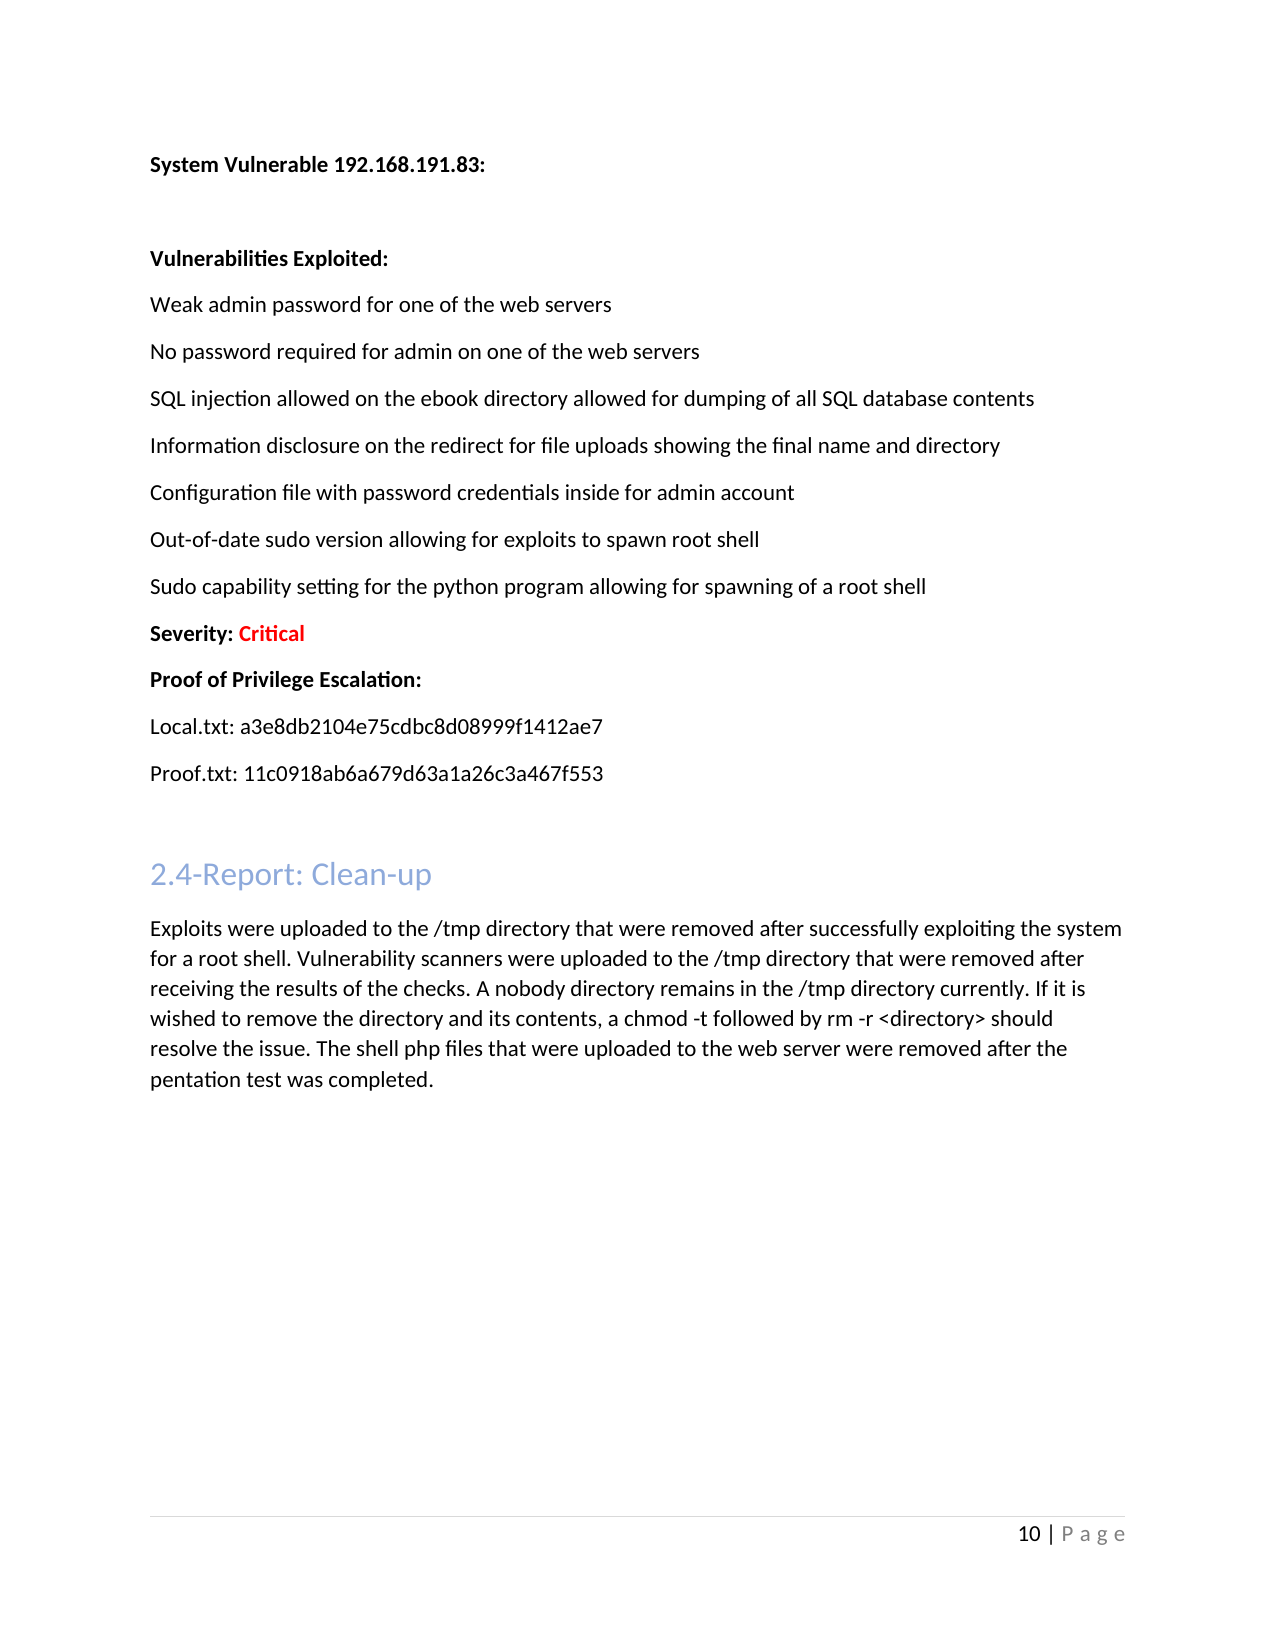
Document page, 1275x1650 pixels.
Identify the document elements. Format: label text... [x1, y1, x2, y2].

text Proof.txt: 11c0918ab6a679d63a1a26c3a467f553 [150, 759, 1125, 787]
text 2.4-Report: Clean-up [150, 853, 1125, 894]
text Information disclosure on the redirect for file uploads showing the final name and directory [150, 431, 1125, 459]
text No password required for admin on one of the web servers [150, 337, 1125, 366]
text SQL injection allowed on the ebook directory allowed for dumping of all SQL database contents [150, 384, 1125, 412]
text Configuration file with password credentials inside for admin account [150, 478, 1125, 506]
text System Vulnerable 192.168.191.83: [150, 150, 1125, 178]
text Exploits were uploaded to the /tmp directory that were removed after successfully exploiting the system for a root shell. Vulnerability scanners were uploaded to the /tmp directory that were removed after receiving the results of the checks. A nobody directory remains in the /tmp directory currently. If it is wished to remove the directory and its contents, a chmod -t followed by rm -r <directory> should resolve the issue. The shell php files that were uploaded to the web server were removed after the pentation test was completed. [150, 914, 1125, 1093]
text Out-of-date sudo version allowing for exploits to spawn root shell [150, 525, 1125, 553]
text Severity: Critical [150, 619, 1125, 647]
text Local.txt: a3e8db2104e75cdbc8d08999f1412ae7 [150, 712, 1125, 741]
text Vulnerabilities Exploited: [150, 244, 1125, 272]
text Sudo capability setting for the python program allowing for spawning of a root shell [150, 572, 1125, 600]
text Weak admin password for one of the web servers [150, 291, 1125, 319]
text Proof of Privilege Escalation: [150, 666, 1125, 694]
